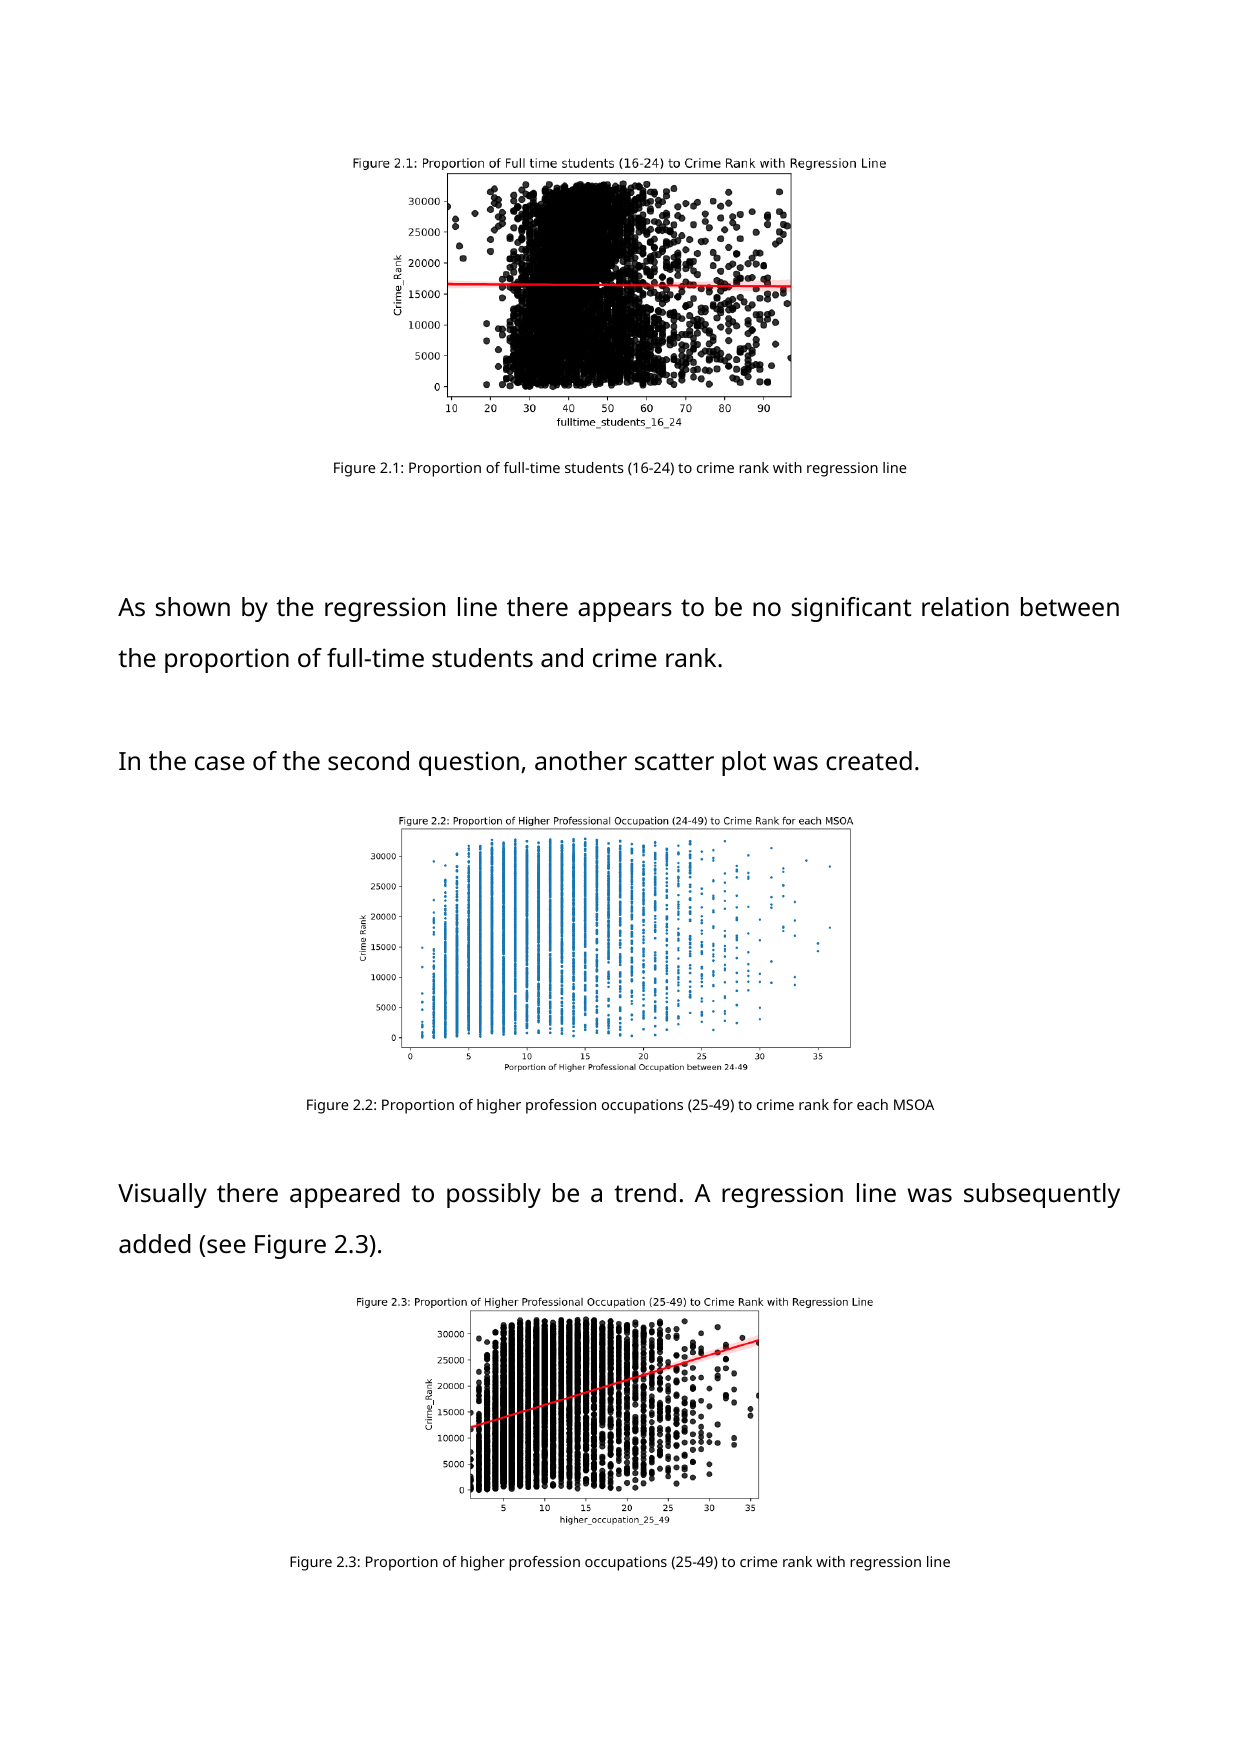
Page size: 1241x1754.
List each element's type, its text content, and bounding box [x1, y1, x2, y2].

text Figure 2.1: Proportion of full-time students (16-24) to crime rank with regression line [118, 118, 1122, 478]
text As shown by the regression line there appears to be no significant relation between the proportion of full-time students and crime rank. [118, 590, 1122, 675]
text In the case of the second question, another scatter plot was created. [118, 743, 1122, 777]
text Figure 2.2: Proportion of higher profession occupations (25-49) to crime rank for each MSOA [118, 794, 1122, 1114]
picture [327, 794, 914, 1085]
picture [347, 1277, 893, 1543]
text Visually there appeared to possibly be a trend. A regression line was subsequently added (see Figure 2.3). [118, 1176, 1122, 1261]
text Figure 2.3: Proportion of higher profession occupations (25-49) to crime rank with regression line [118, 1278, 1122, 1572]
picture [333, 118, 907, 449]
